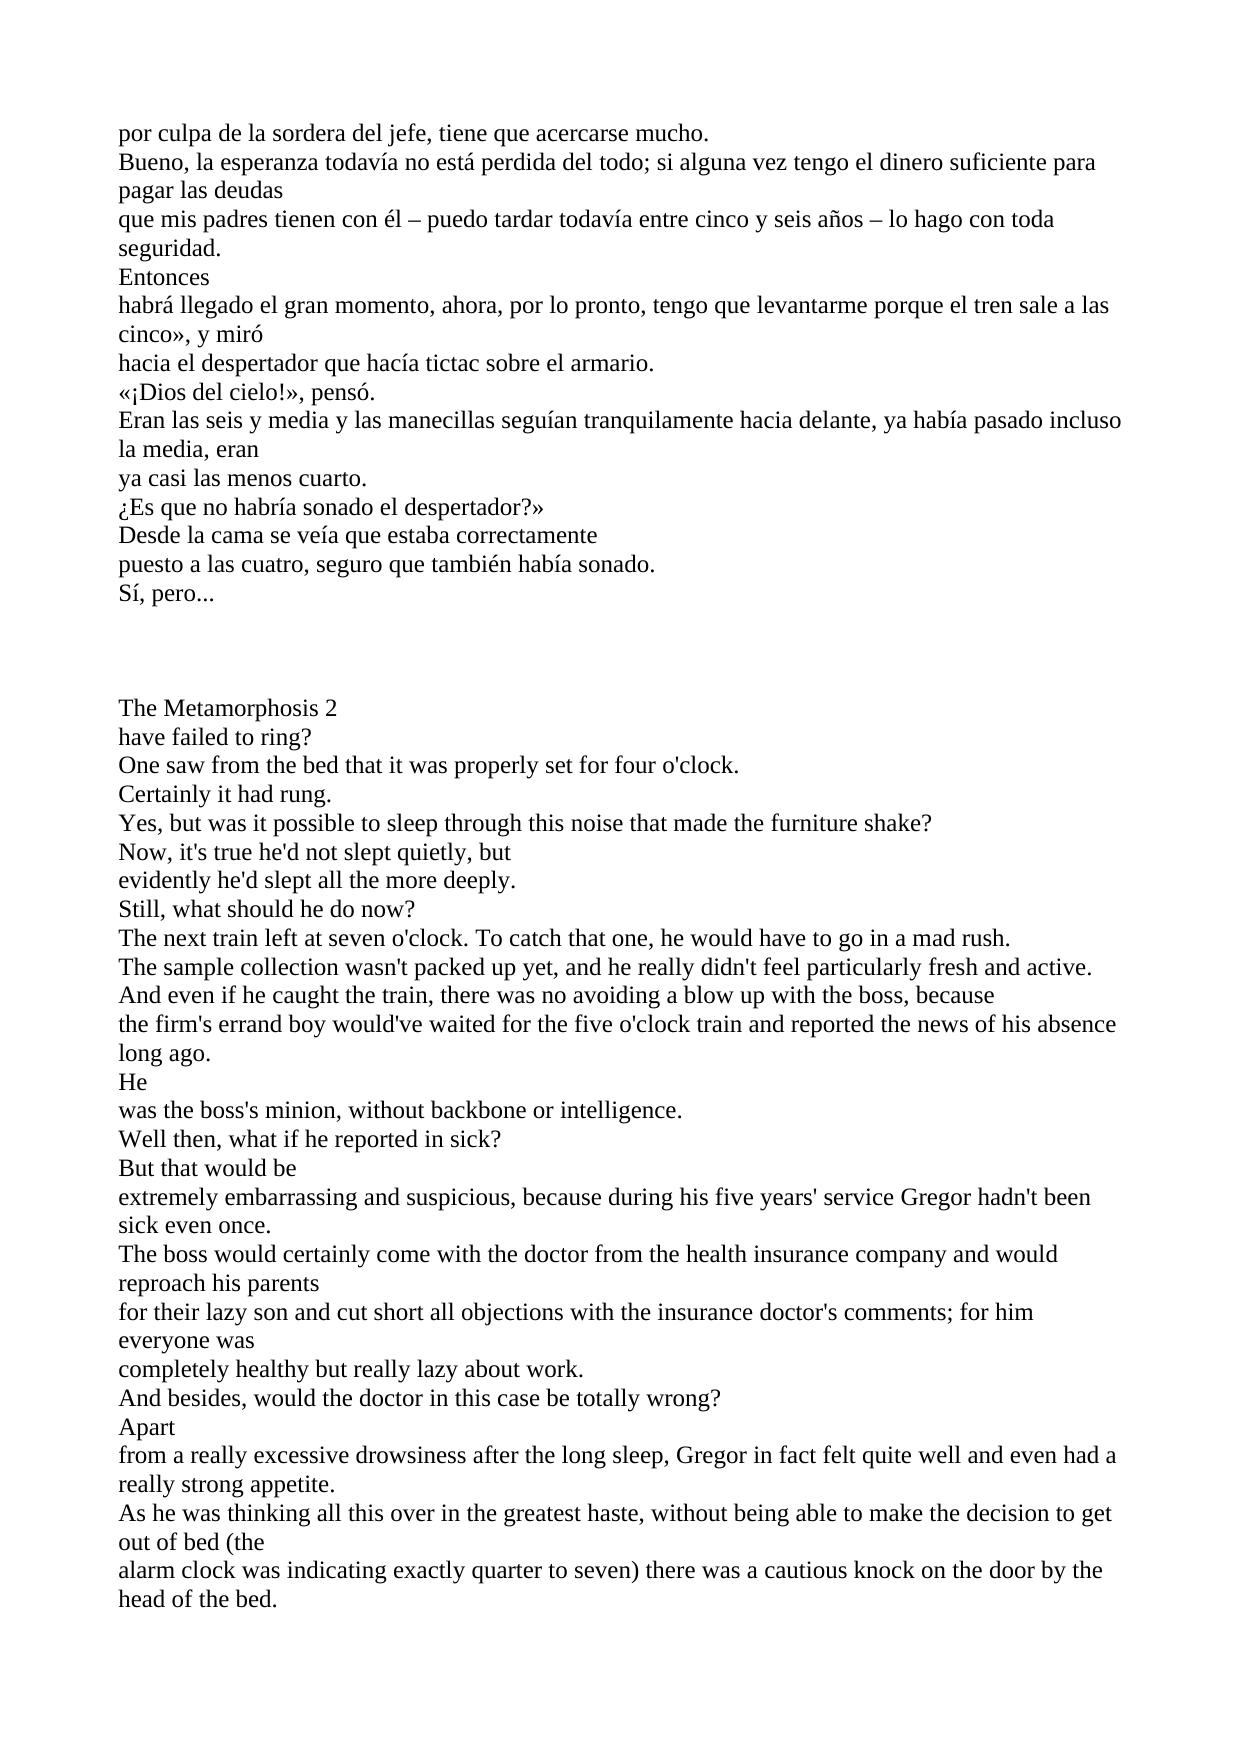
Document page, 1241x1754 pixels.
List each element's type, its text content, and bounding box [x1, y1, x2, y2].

text The Metamorphosis 2 [118, 693, 1122, 722]
text the firm's errand boy would've waited for the five o'clock train and reported the news of his absence long ago. [118, 1009, 1122, 1067]
text Desde la cama se veía que estaba correctamente [118, 521, 1122, 549]
text «¡Dios del cielo!», pensó. [118, 377, 1122, 406]
text have failed to ring? [118, 722, 1122, 751]
text The next train left at seven o'clock. To catch that one, he would have to go in a mad rush. [118, 923, 1122, 952]
text Yes, but was it possible to sleep through this noise that made the furniture shake? [118, 808, 1122, 837]
text ¿Es que no habría sonado el despertador?» [118, 492, 1122, 521]
text Apart [118, 1412, 1122, 1441]
text Certainly it had rung. [118, 779, 1122, 808]
text As he was thinking all this over in the greatest haste, without being able to make the decision to get out of bed (the [118, 1498, 1122, 1556]
text Well then, what if he reported in sick? [118, 1124, 1122, 1153]
text alarm clock was indicating exactly quarter to seven) there was a cautious knock on the door by the head of the bed. [118, 1556, 1122, 1613]
text Still, what should he do now? [118, 894, 1122, 923]
text from a really excessive drowsiness after the long sleep, Gregor in fact felt quite well and even had a really strong appetite. [118, 1441, 1122, 1498]
text que mis padres tienen con él – puedo tardar todavía entre cinco y seis años – lo hago con toda seguridad. [118, 204, 1122, 262]
text Eran las seis y media y las manecillas seguían tranquilamente hacia delante, ya había pasado incluso la media, eran [118, 406, 1122, 463]
text Entonces [118, 262, 1122, 291]
text One saw from the bed that it was properly set for four o'clock. [118, 751, 1122, 779]
text ya casi las menos cuarto. [118, 463, 1122, 492]
text Now, it's true he'd not slept quietly, but [118, 837, 1122, 866]
text por culpa de la sordera del jefe, tiene que acercarse mucho. [118, 118, 1122, 147]
text Sí, pero... [118, 578, 1122, 607]
text The sample collection wasn't packed up yet, and he really didn't feel particularly fresh and active. [118, 952, 1122, 981]
text evidently he'd slept all the more deeply. [118, 866, 1122, 894]
text habrá llegado el gran momento, ahora, por lo pronto, tengo que levantarme porque el tren sale a las cinco», y miró [118, 291, 1122, 348]
text completely healthy but really lazy about work. [118, 1354, 1122, 1383]
text hacia el despertador que hacía tictac sobre el armario. [118, 348, 1122, 377]
text for their lazy son and cut short all objections with the insurance doctor's comments; for him everyone was [118, 1297, 1122, 1354]
text Bueno, la esperanza todavía no está perdida del todo; si alguna vez tengo el dinero suficiente para pagar las deudas [118, 147, 1122, 204]
text extremely embarrassing and suspicious, because during his five years' service Gregor hadn't been sick even once. [118, 1182, 1122, 1239]
text puesto a las cuatro, seguro que también había sonado. [118, 549, 1122, 578]
text was the boss's minion, without backbone or intelligence. [118, 1096, 1122, 1124]
text But that would be [118, 1153, 1122, 1182]
text He [118, 1067, 1122, 1096]
text And even if he caught the train, there was no avoiding a blow up with the boss, because [118, 981, 1122, 1009]
text The boss would certainly come with the doctor from the health insurance company and would reproach his parents [118, 1239, 1122, 1297]
text And besides, would the doctor in this case be totally wrong? [118, 1383, 1122, 1412]
